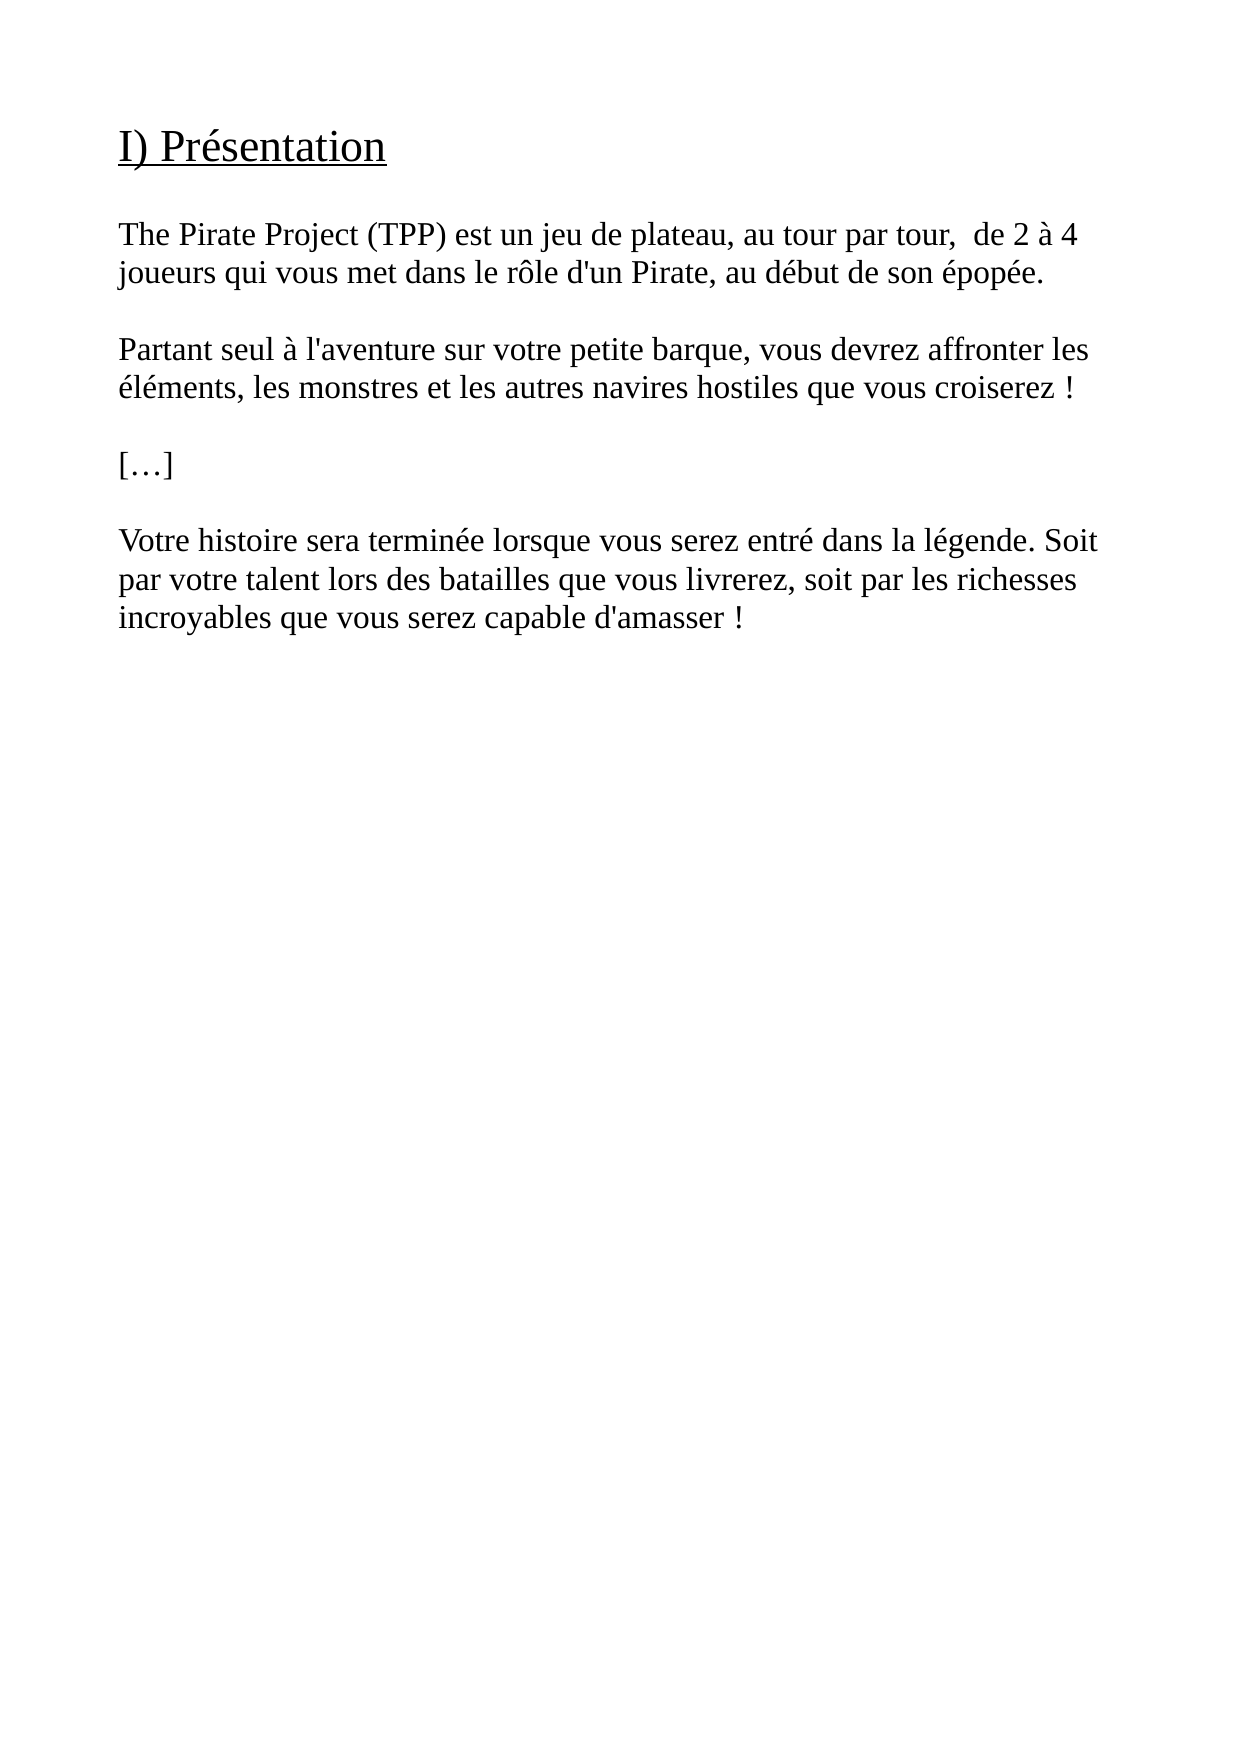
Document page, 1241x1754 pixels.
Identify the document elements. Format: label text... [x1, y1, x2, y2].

text […] [118, 444, 1122, 482]
text Partant seul à l'aventure sur votre petite barque, vous devrez affronter les éléments, les monstres et les autres navires hostiles que vous croiserez ! [118, 329, 1122, 406]
text Votre histoire sera terminée lorsque vous serez entré dans la légende. Soit par votre talent lors des batailles que vous livrerez, soit par les richesses incroyables que vous serez capable d'amasser ! [118, 521, 1122, 636]
text I) Présentation [118, 118, 1122, 171]
text The Pirate Project (TPP) est un jeu de plateau, au tour par tour, de 2 à 4 joueurs qui vous met dans le rôle d'un Pirate, au début de son épopée. [118, 214, 1122, 291]
